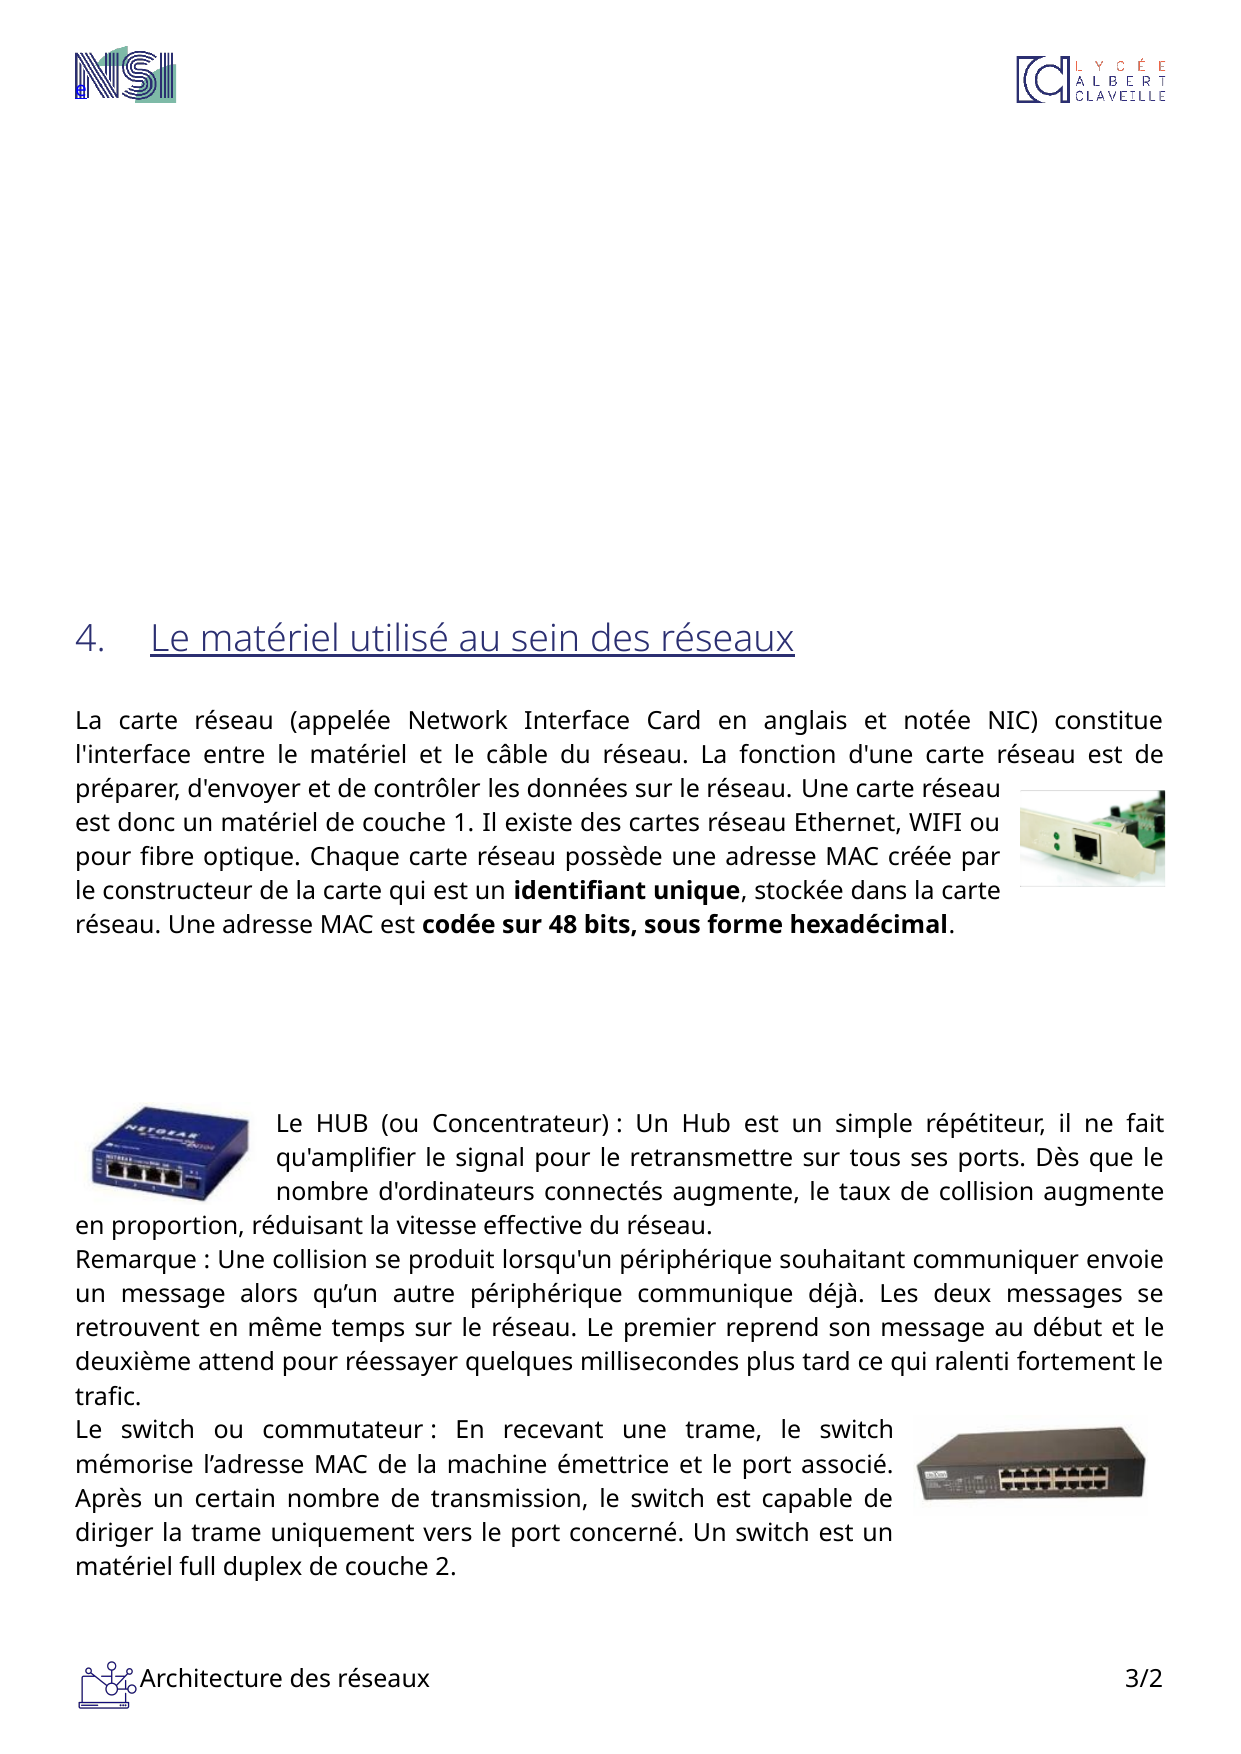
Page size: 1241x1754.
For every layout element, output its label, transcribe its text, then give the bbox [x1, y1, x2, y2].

text Le switch ou commutateur : En recevant une trame, le switch mémorise l’adresse MAC de la machine émettrice et le port associé. Après un certain nombre de transmission, le switch est capable de diriger la trame uniquement vers le port concerné. Un switch est un matériel full duplex de couche 2. [75, 1412, 1165, 1582]
picture [74, 1102, 257, 1205]
text La carte réseau (appelée Network Interface Card en anglais et notée NIC) constitue l'interface entre le matériel et le câble du réseau. La fonction d'une carte réseau est de préparer, d'envoyer et de contrôler les données sur le réseau. Une carte réseau est donc un matériel de couche 1. Il existe des cartes réseau Ethernet, WIFI ou pour fibre optique. Chaque carte réseau possède une adresse MAC créée par le constructeur de la carte qui est un identifiant unique, stockée dans la carte réseau. Une adresse MAC est codée sur 48 bits, sous forme hexadécimal. [75, 702, 1165, 941]
picture [76, 1653, 139, 1717]
subtitle Le matériel utilisé au sein des réseaux [75, 611, 1165, 662]
text Remarque : Une collision se produit lorsqu'un périphérique souhaitant communiquer envoie un message alors qu’un autre périphérique communique déjà. Les deux messages se retrouvent en même temps sur le réseau. Le premier reprend son message au début et le deuxième attend pour réessayer quelques millisecondes plus tard ce qui ralenti fortement le trafic. [75, 1242, 1165, 1412]
picture [75, 46, 177, 103]
picture [1020, 790, 1166, 887]
picture [1016, 56, 1166, 103]
text Le HUB (ou Concentrateur) : Un Hub est un simple répétiteur, il ne fait qu'amplifier le signal pour le retransmettre sur tous ses ports. Dès que le nombre d'ordinateurs connectés augmente, le taux de collision augmente en proportion, réduisant la vitesse effective du réseau. [75, 1077, 1165, 1242]
picture [913, 1415, 1149, 1516]
